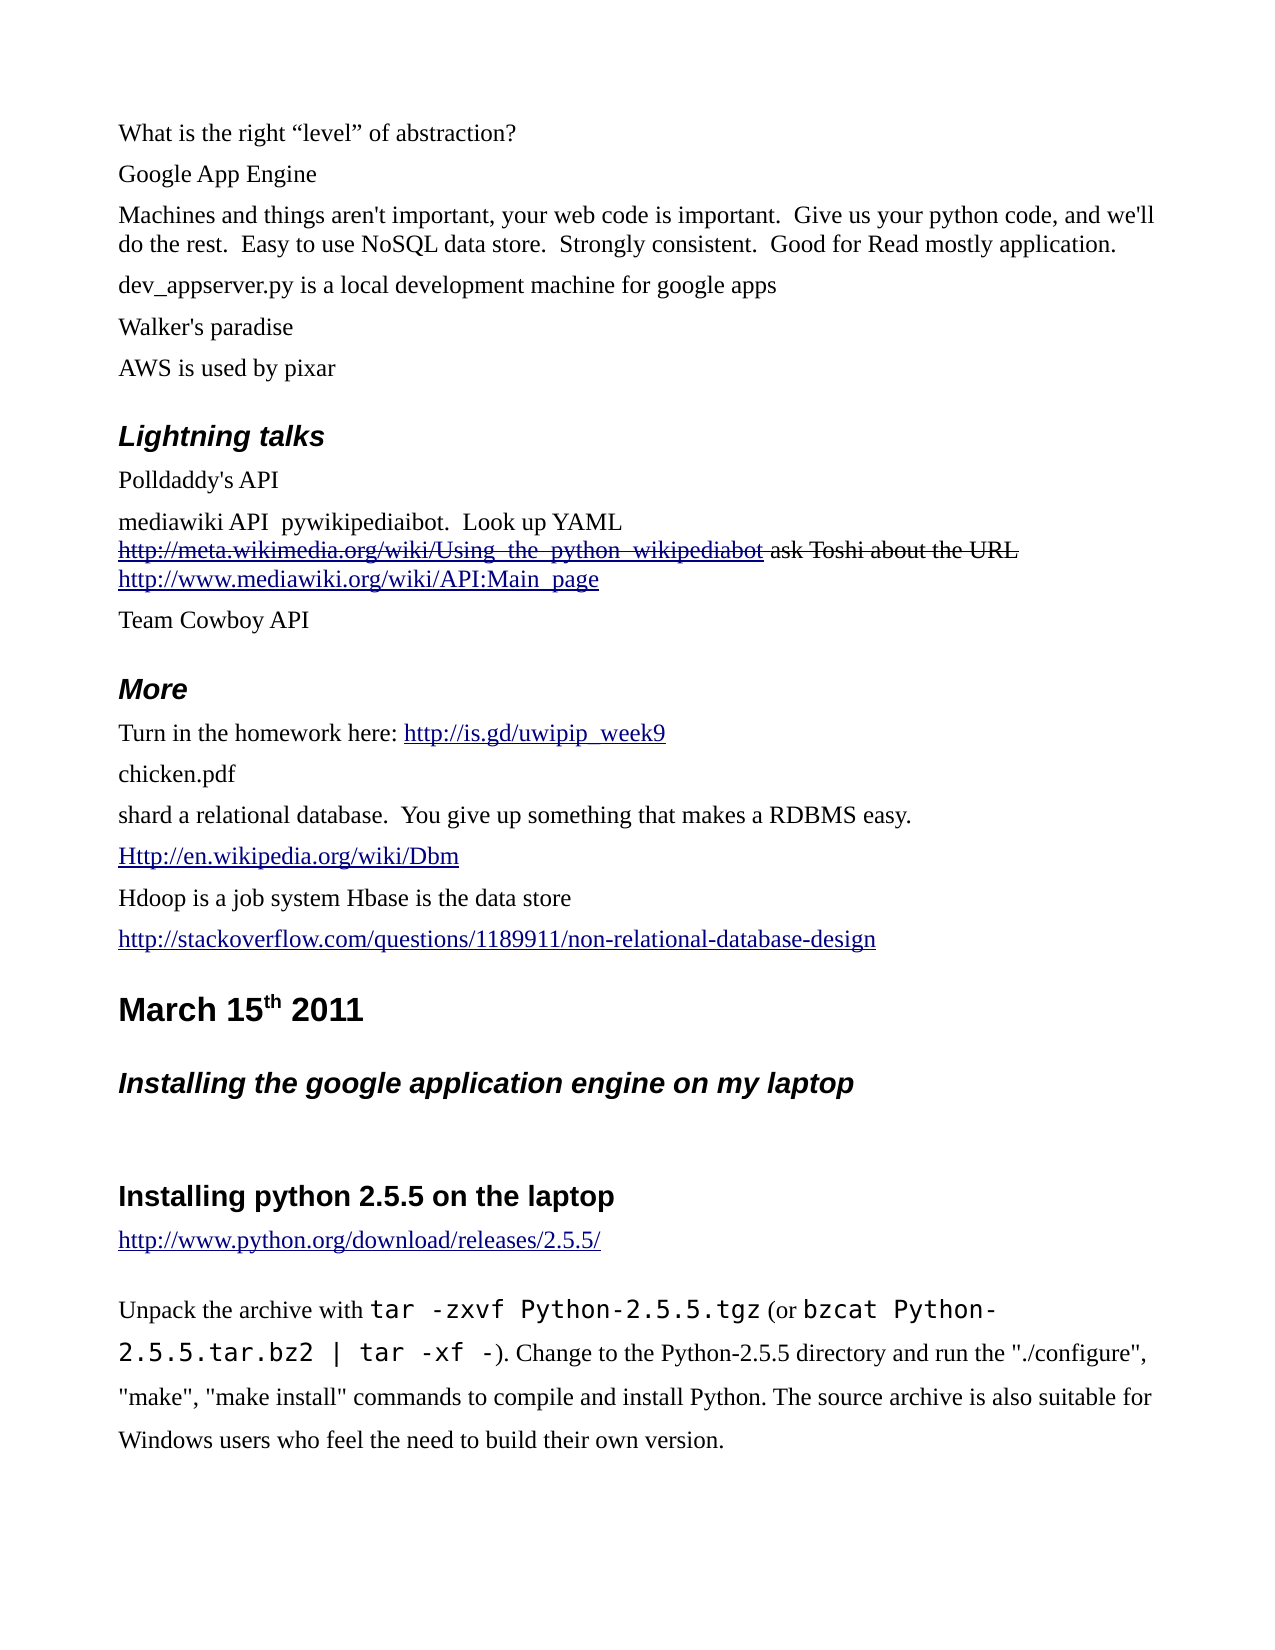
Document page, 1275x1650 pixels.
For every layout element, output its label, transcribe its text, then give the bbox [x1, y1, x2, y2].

text Machines and things aren't important, your web code is important. Give us your python code, and we'll do the rest. Easy to use NoSQL data store. Strongly consistent. Good for Read mostly application. [118, 201, 1157, 258]
text shard a relational database. You give up something that makes a RDBMS easy. [118, 800, 1157, 829]
text Unpack the archive with tar -zxvf Python-2.5.5.tgz (or bzcat Python-2.5.5.tar.bz2 | tar -xf -). Change to the Python-2.5.5 directory and run the "./configure", "make", "make install" commands to compile and install Python. The source archive is also suitable for Windows users who feel the need to build their own version. [118, 1295, 1157, 1454]
text Walker's paradise [118, 312, 1157, 341]
text http://www.python.org/download/releases/2.5.5/ [118, 1225, 1157, 1253]
text mediawiki API pywikipediaibot. Look up YAML http://meta.wikimedia.org/wiki/Using_the_python_wikipediabot ask Toshi about the URL http://www.mediawiki.org/wiki/API:Main_page [118, 507, 1157, 593]
text Turn in the homework here: http://is.gd/uwipip_week9 [118, 718, 1157, 746]
text Http://en.wikipedia.org/wiki/Dbm [118, 841, 1157, 870]
subtitle March 15th 2011 [118, 990, 1157, 1029]
subtitle Installing python 2.5.5 on the laptop [118, 1179, 1157, 1212]
text http://stackoverflow.com/questions/1189911/non-relational-database-design [118, 924, 1157, 953]
text What is the right “level” of abstraction? [118, 118, 1157, 147]
subtitle More [118, 672, 1157, 705]
text Google App Engine [118, 159, 1157, 188]
text AWS is used by pixar [118, 353, 1157, 382]
text dev_appserver.py is a local development machine for google apps [118, 271, 1157, 299]
text Team Cowboy API [118, 605, 1157, 634]
text Polldaddy's API [118, 465, 1157, 494]
text Hdoop is a job system Hbase is the data store [118, 883, 1157, 911]
subtitle Lightning talks [118, 419, 1157, 453]
subtitle Installing the google application engine on my laptop [118, 1066, 1157, 1100]
text chicken.pdf [118, 759, 1157, 788]
